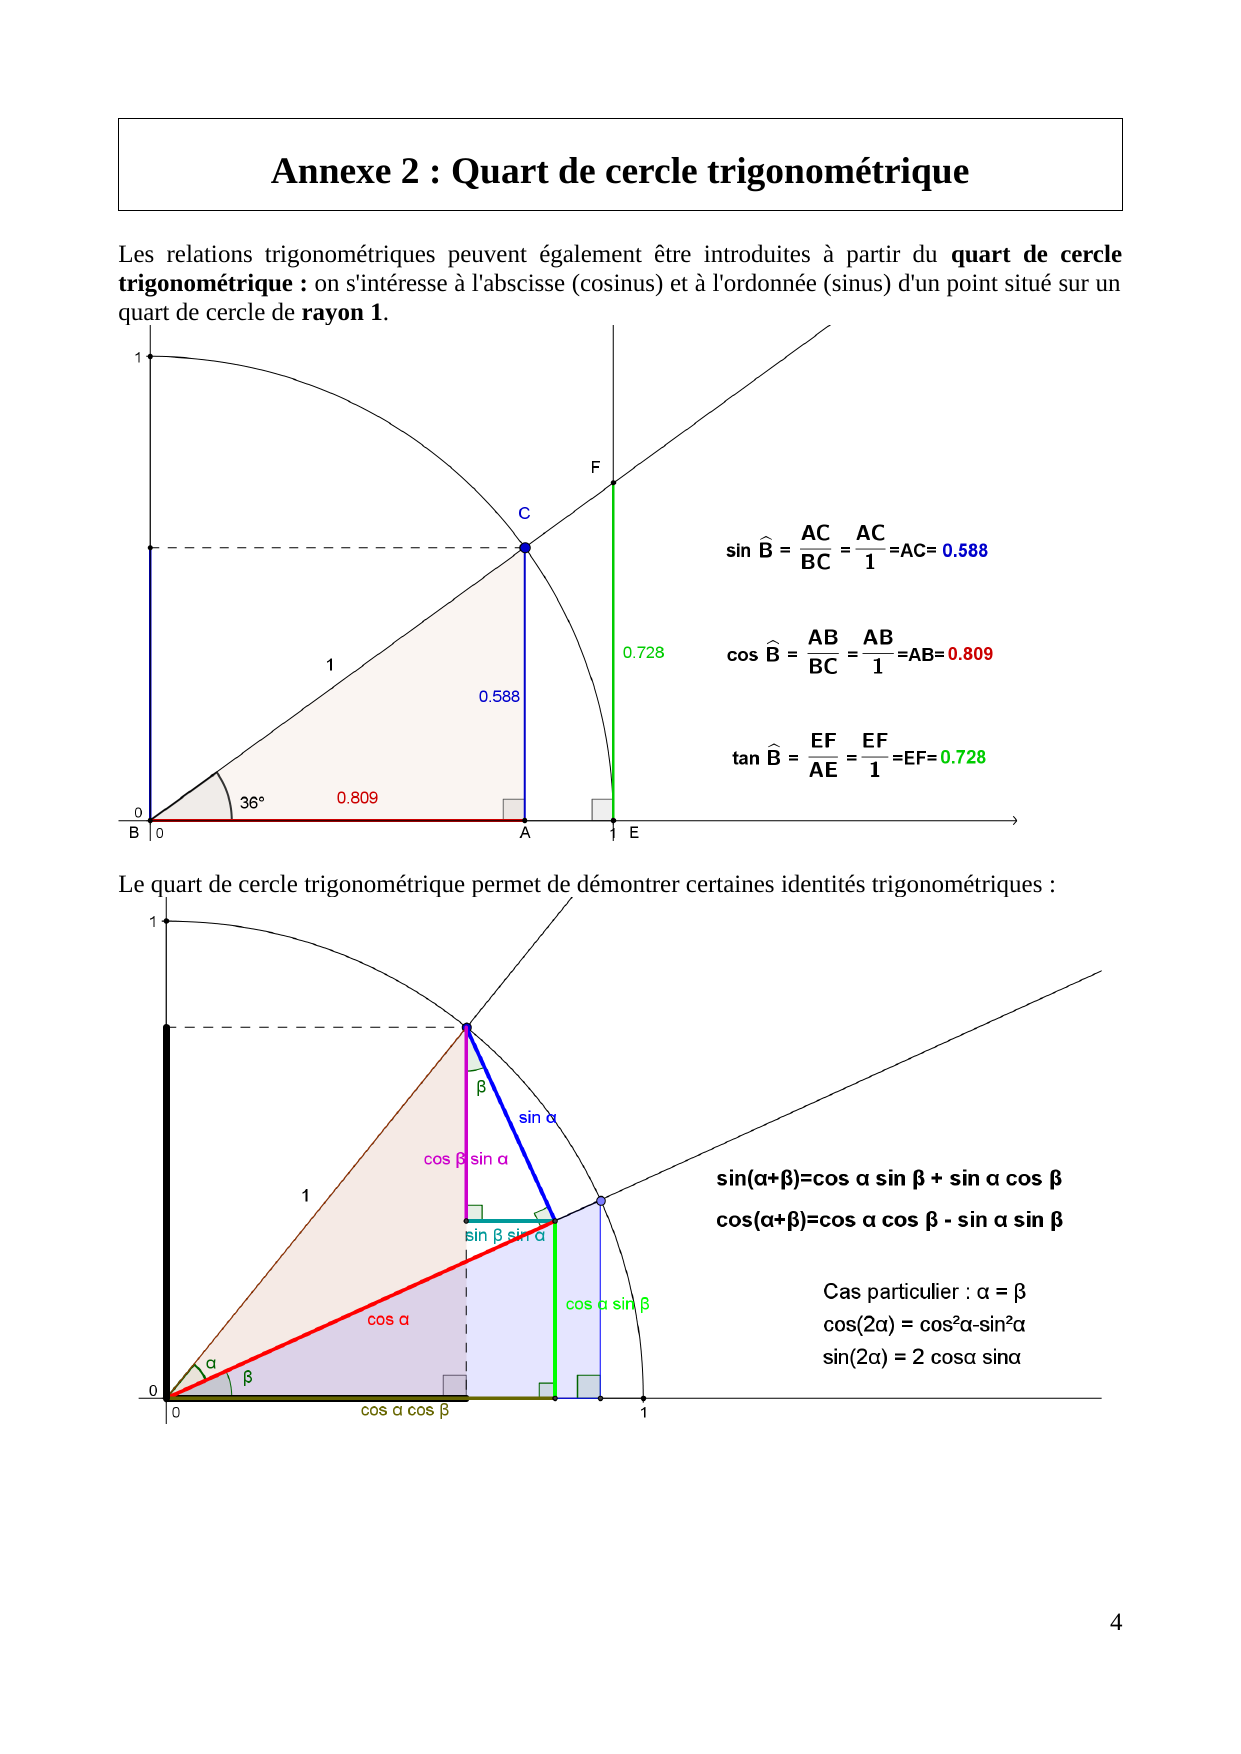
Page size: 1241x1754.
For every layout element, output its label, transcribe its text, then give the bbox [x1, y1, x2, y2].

table_header Annexe 2 : Quart de cercle trigonométrique [119, 119, 1122, 210]
text Le quart de cercle trigonométrique permet de démontrer certaines identités trigonométriques : [118, 869, 1122, 898]
text Les relations trigonométriques peuvent également être introduites à partir du quart de cercle trigonométrique : on s'intéresse à l'abscisse (cosinus) et à l'ordonnée (sinus) d'un point situé sur un quart de cercle de rayon 1. [118, 239, 1122, 325]
